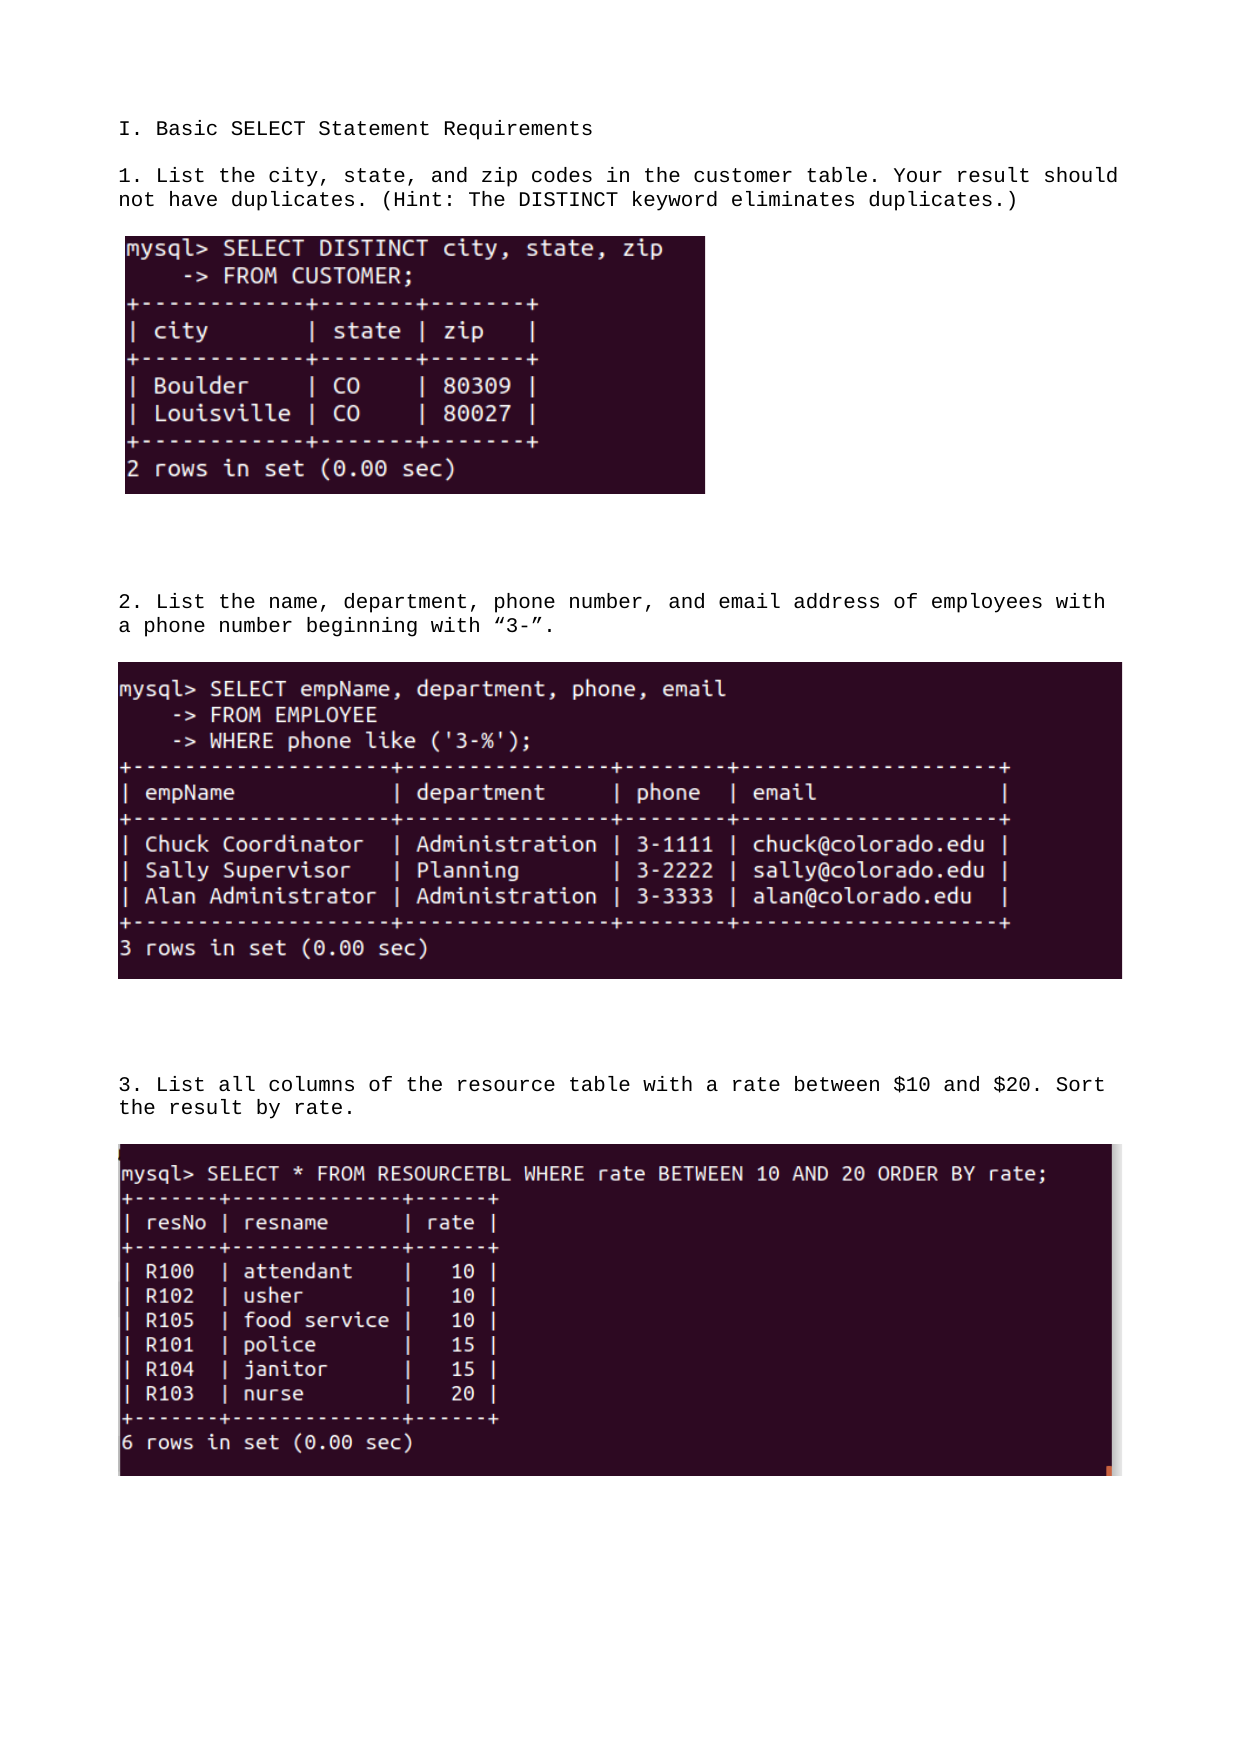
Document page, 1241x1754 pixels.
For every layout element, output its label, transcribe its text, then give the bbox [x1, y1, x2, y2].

picture [118, 662, 1123, 979]
text 1. List the city, state, and zip codes in the customer table. Your result should not have duplicates. (Hint: The DISTINCT keyword eliminates duplicates.) [118, 165, 1122, 213]
picture [125, 236, 706, 494]
text 2. List the name, department, phone number, and email address of employees with a phone number beginning with “3-”. [118, 591, 1122, 638]
text I. Basic SELECT Statement Requirements [118, 118, 1122, 142]
picture [118, 1144, 1123, 1476]
text 3. List all columns of the resource table with a rate between $10 and $20. Sort the result by rate. [118, 1073, 1122, 1121]
